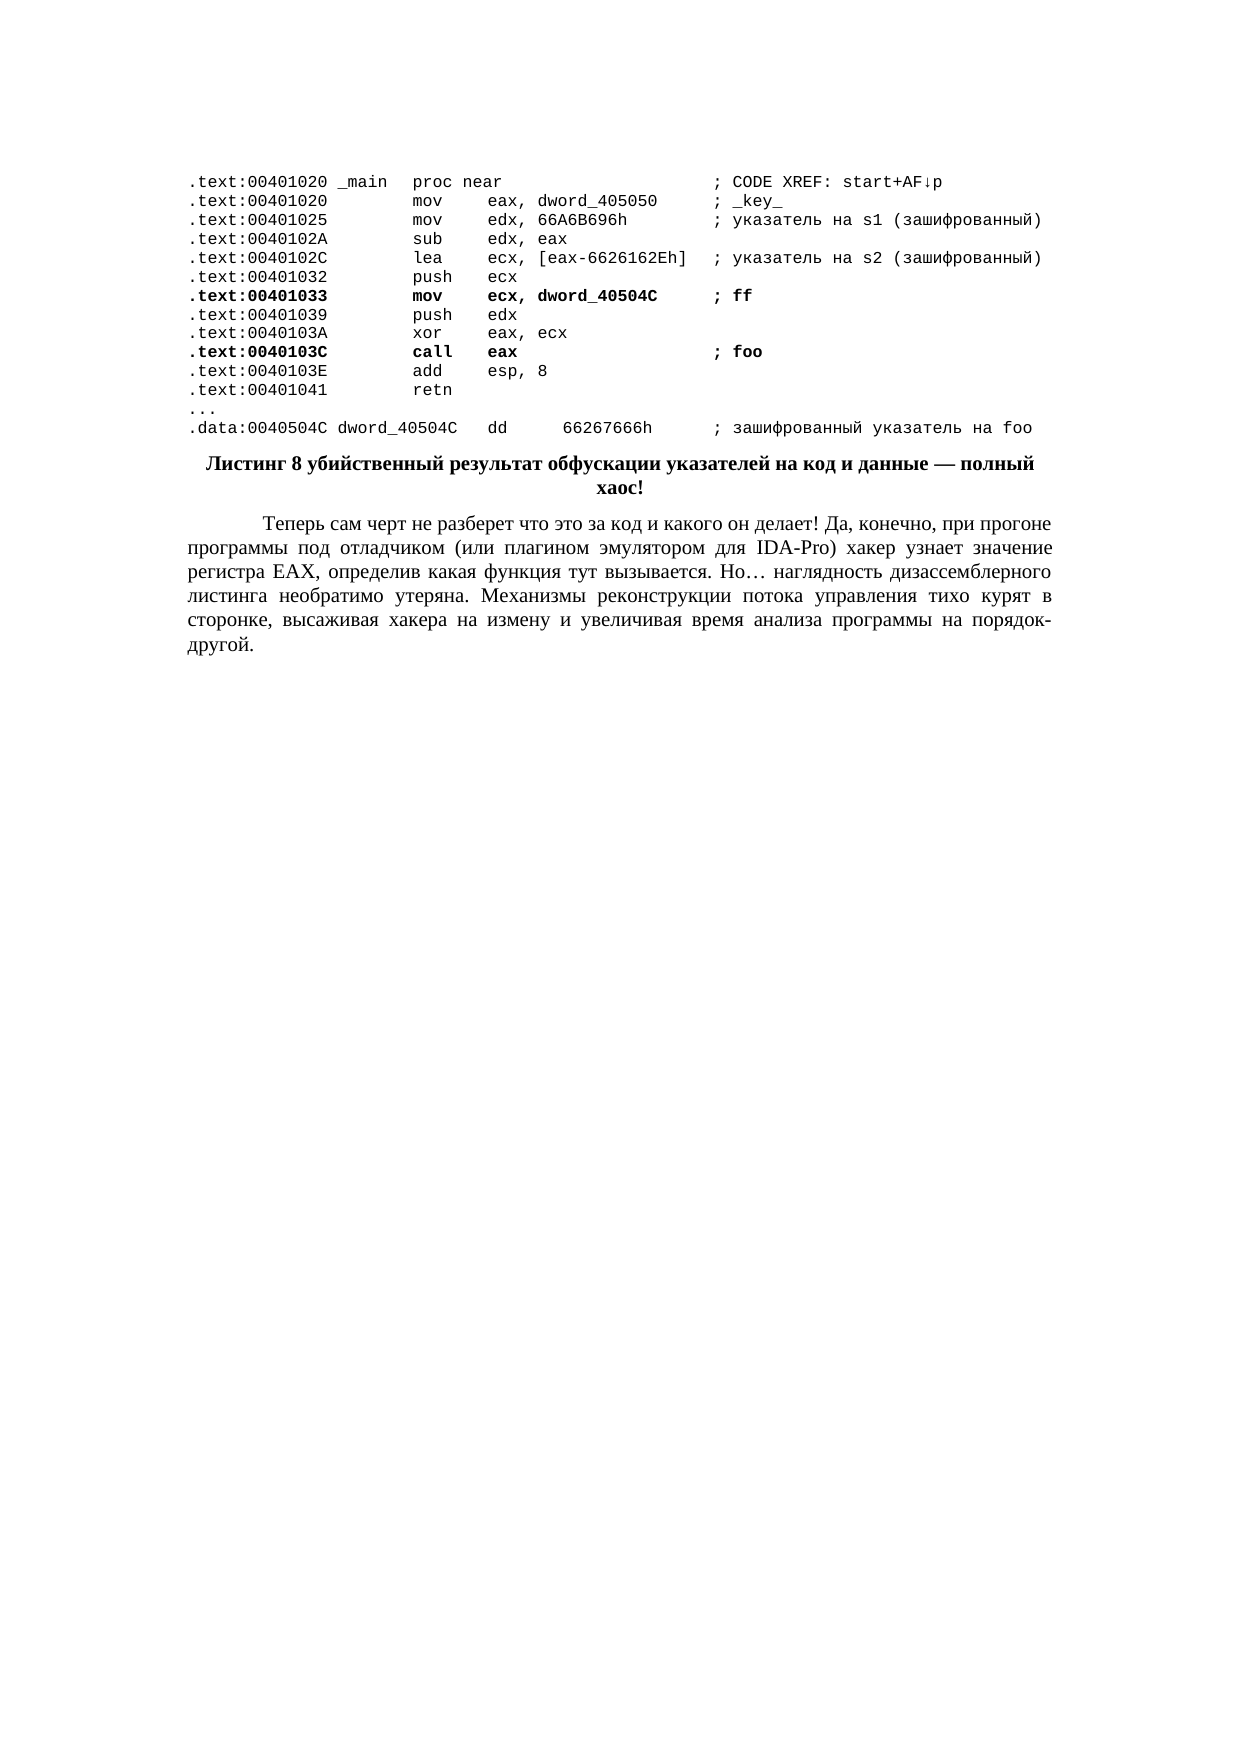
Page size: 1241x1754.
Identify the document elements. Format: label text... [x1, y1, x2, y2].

text .text:0040102C lea ecx, [eax-6626162Eh] ; указатель на s2 (зашифрованный) [187, 249, 1053, 268]
text Листинг 8 убийственный результат обфускации указателей на код и данные — полный хаос! [187, 451, 1053, 499]
text .text:00401041 retn [187, 381, 1053, 400]
text .text:00401025 mov edx, 66A6B696h ; указатель на s1 (зашифрованный) [187, 212, 1053, 231]
text .text:00401039 push edx [187, 306, 1053, 325]
text Теперь сам черт не разберет что это за код и какого он делает! Да, конечно, при прогоне программы под отладчиком (или плагином эмулятором для IDA-Pro) хакер узнает значение регистра EAX, определив какая функция тут вызывается. Но… наглядность дизассемблерного листинга необратимо утеряна. Механизмы реконструкции потока управления тихо курят в сторонке, высаживая хакера на измену и увеличивая время анализа программы на порядок-другой. [187, 511, 1053, 656]
text .data:0040504C dword_40504C dd 66267666h ; зашифрованный указатель на foo [187, 419, 1053, 438]
text .text:00401020 mov eax, dword_405050 ; _key_ [187, 193, 1053, 212]
text .text:0040103C call eax ; foo [187, 344, 1053, 363]
text .text:0040103E add esp, 8 [187, 363, 1053, 381]
text .text:00401033 mov ecx, dword_40504C ; ff [187, 287, 1053, 306]
text ... [187, 400, 1053, 419]
text .text:0040102A sub edx, eax [187, 231, 1053, 249]
text .text:00401020 _main proc near ; CODE XREF: start+AF↓p [187, 174, 1053, 193]
text .text:0040103A xor eax, ecx [187, 325, 1053, 344]
text .text:00401032 push ecx [187, 268, 1053, 287]
